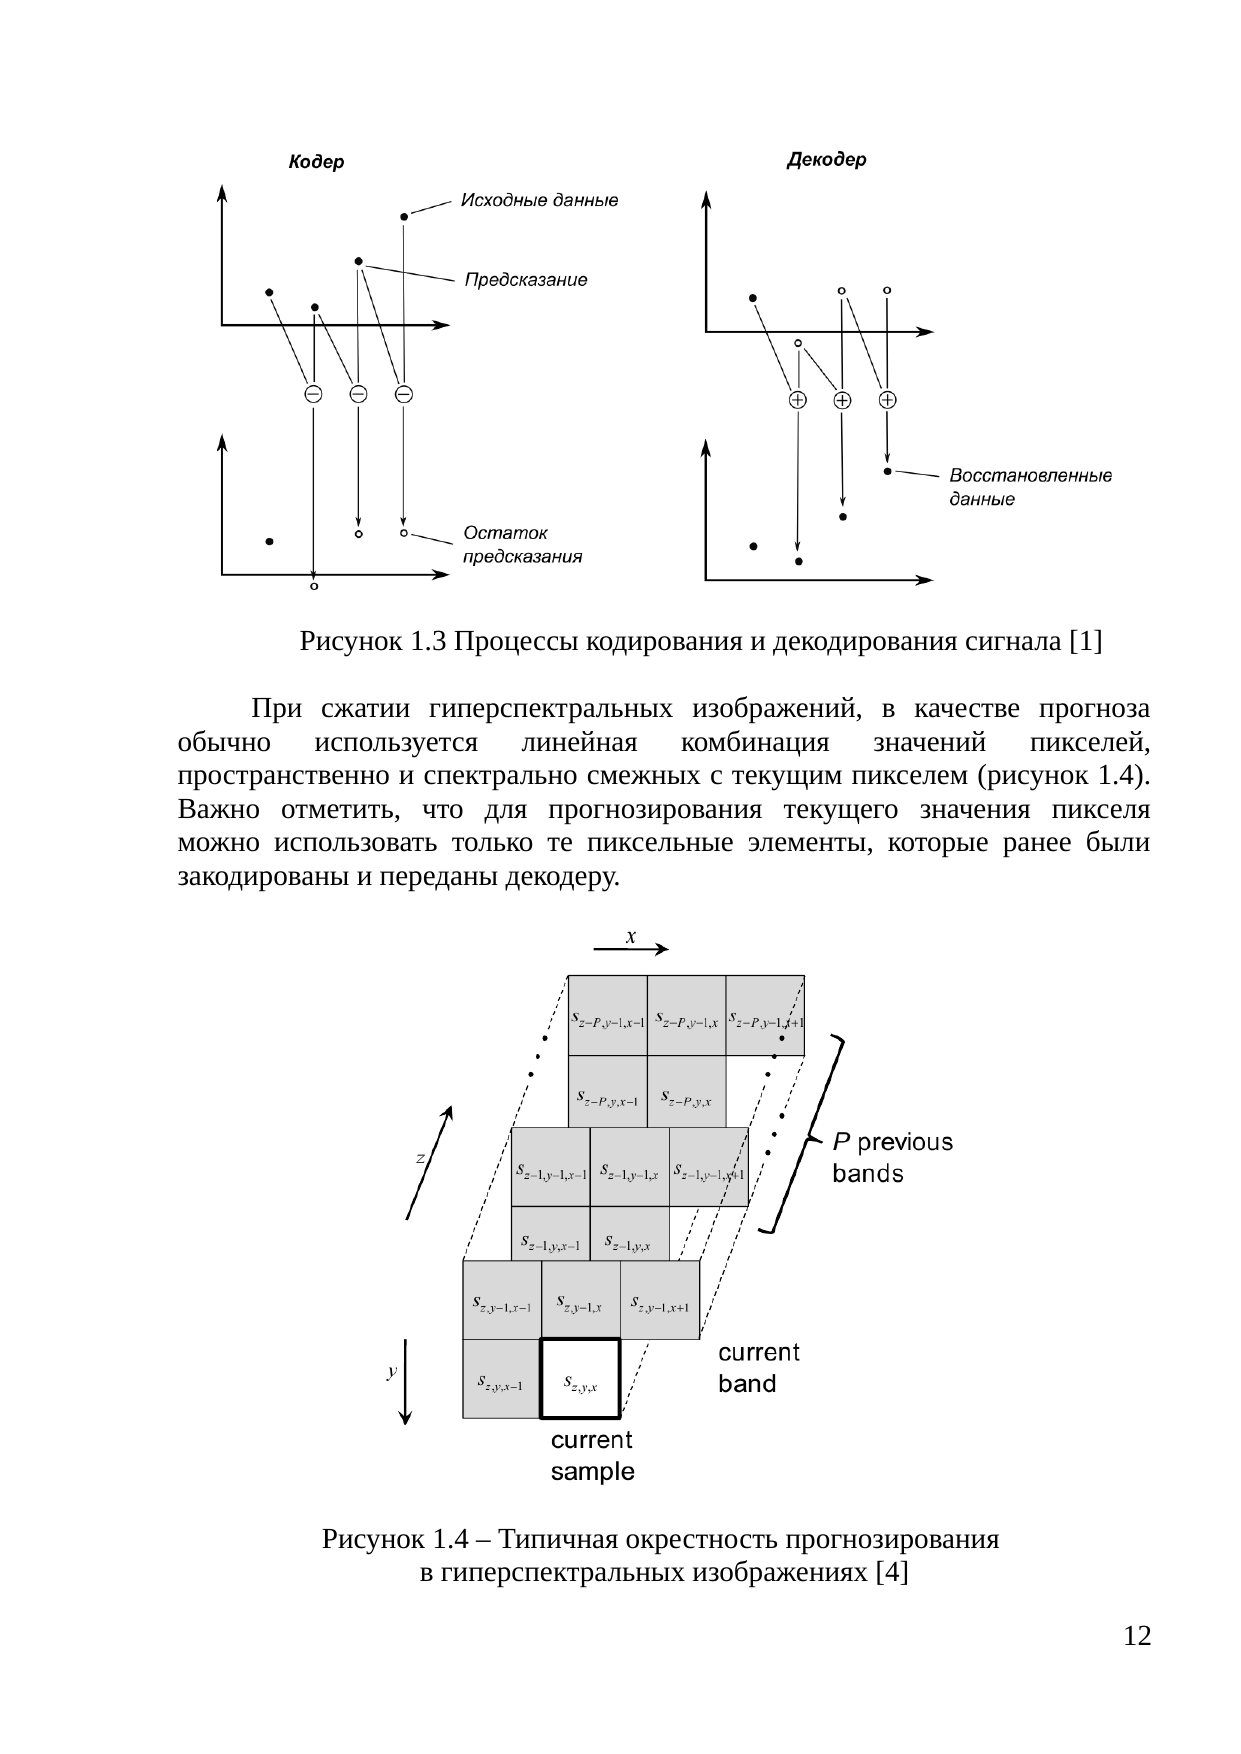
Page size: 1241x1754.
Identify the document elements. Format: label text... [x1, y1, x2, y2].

text Рисунок 1.3 Процессы кодирования и декодирования сигнала [1] [177, 623, 1152, 657]
text Рисунок 1.4 – Типичная окрестность прогнозирования в гиперспектральных изображениях [4] [177, 1521, 1152, 1588]
picture [382, 929, 958, 1488]
picture [217, 151, 1112, 590]
text При сжатии гиперспектральных изображений, в качестве прогноза обычно используется линейная комбинация значений пикселей, пространственно и спектрально смежных с текущим пикселем (рисунок 1.4). Важно отметить, что для прогнозирования текущего значения пикселя можно использовать только те пиксельные элементы, которые ранее были закодированы и переданы декодеру. [177, 690, 1152, 891]
